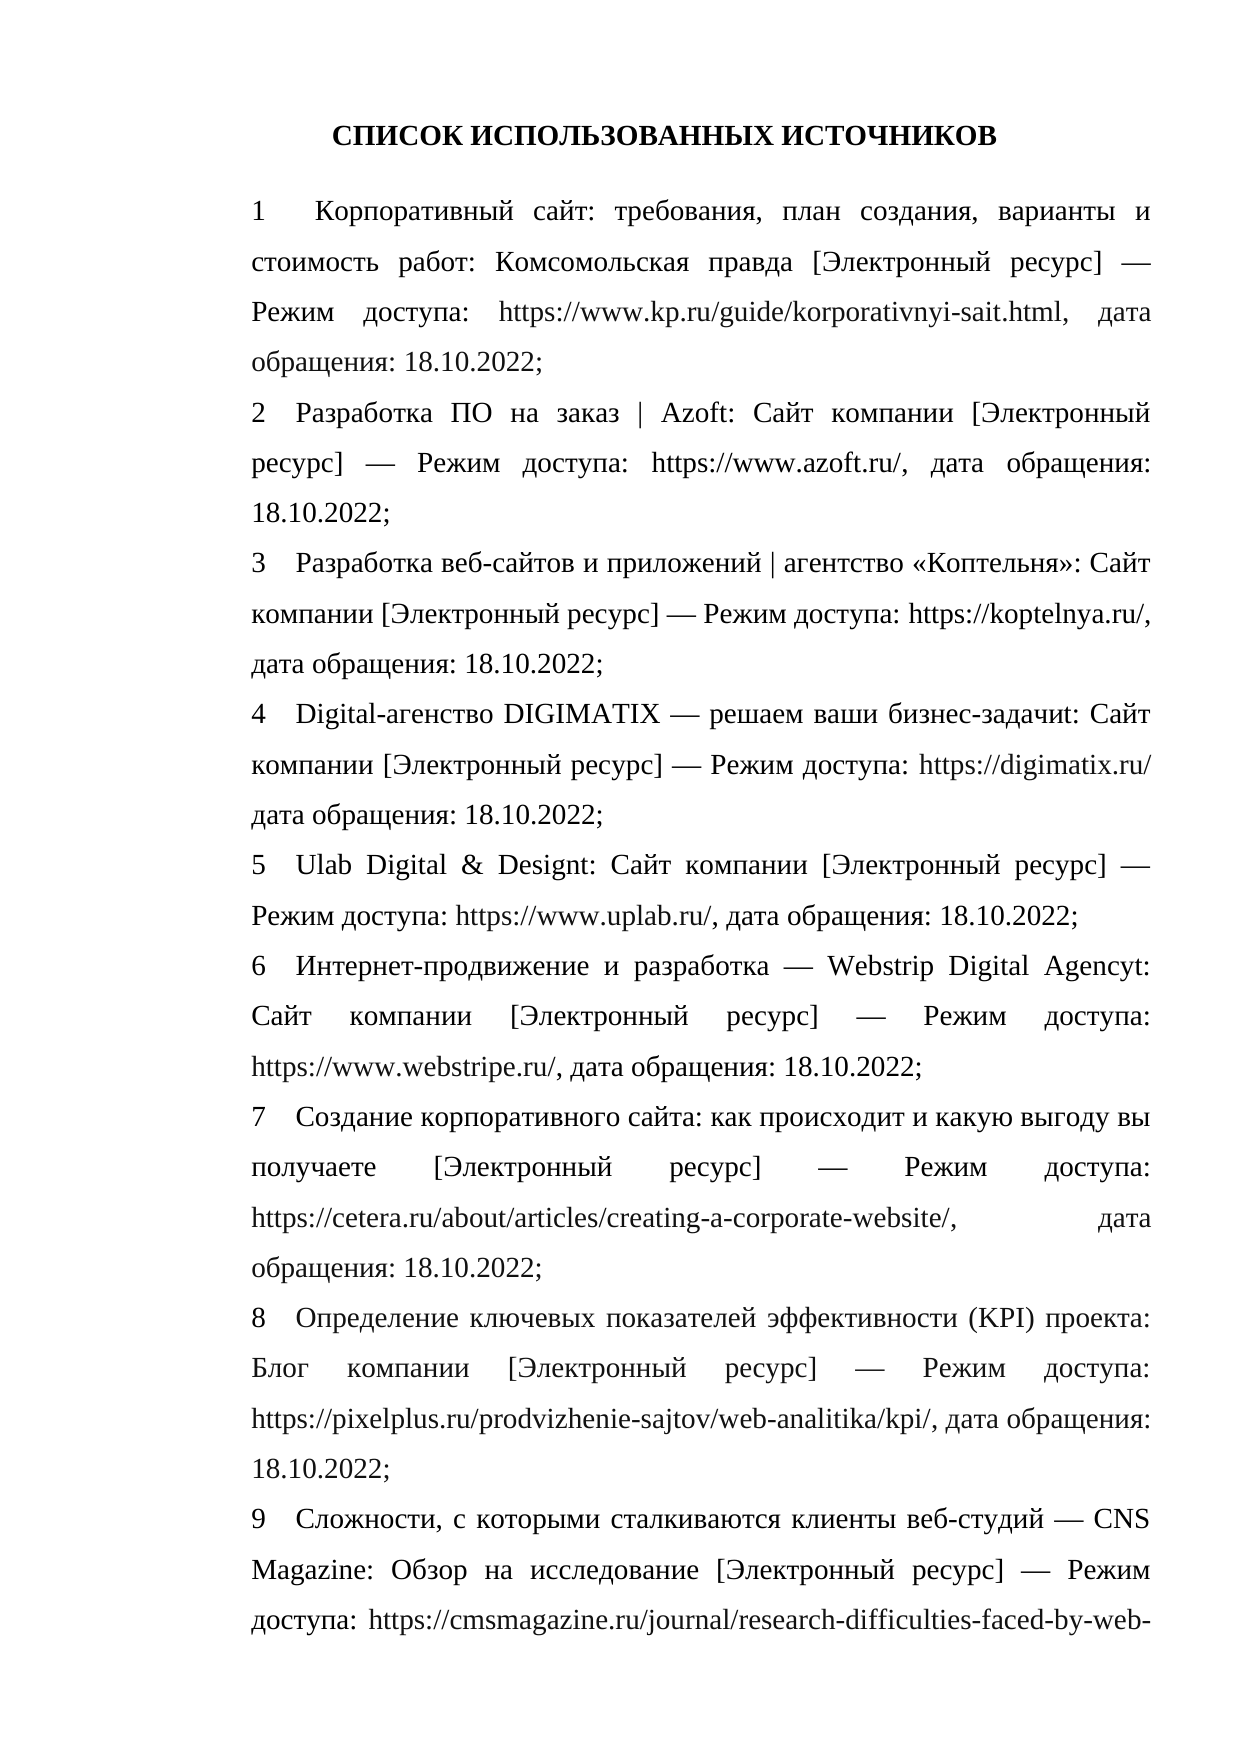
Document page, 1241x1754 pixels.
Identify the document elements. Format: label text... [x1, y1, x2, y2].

list Интернет-продвижение и разработка — Webstrip Digital Agencyt: Сайт компании [Электронный ресурс] — Режим доступа: https://www.webstripe.ru/, дата обращения: 18.10.2022; [251, 948, 1151, 1082]
list Корпоративный сайт: требования, план создания, варианты и стоимость работ: Комсомольская правда [Электронный ресурс] — Режим доступа: https://www.kp.ru/guide/korporativnyi-sait.html, дата обращения: 18.10.2022; [251, 193, 1151, 378]
list Определение ключевых показателей эффективности (KPI) проекта: Блог компании [Электронный ресурс] — Режим доступа: https://pixelplus.ru/prodvizhenie-sajtov/web-analitika/kpi/, дата обращения: 18.10.2022; [251, 1300, 1151, 1485]
list Сложности, с которыми сталкиваются клиенты веб-студий — CNS Magazine: Обзор на исследование [Электронный ресурс] — Режим доступа: https://cmsmagazine.ru/journal/research-difficulties-faced-by-web- [251, 1502, 1151, 1636]
list Digital-агенство DIGIMATIX — решаем ваши бизнес-задачиt: Сайт компании [Электронный ресурс] — Режим доступа: https://digimatix.ru/ дата обращения: 18.10.2022; [251, 697, 1151, 831]
list Разработка ПО на заказ | Azoft: Сайт компании [Электронный ресурс] — Режим доступа: https://www.azoft.ru/, дата обращения: 18.10.2022; [251, 395, 1151, 529]
subtitle СПИСОК ИСПОЛЬЗОВАННЫХ ИСТОЧНИКОВ [177, 118, 1152, 152]
list Создание корпоративного сайта: как происходит и какую выгоду вы получаете [Электронный ресурс] — Режим доступа: https://cetera.ru/about/articles/creating-a-corporate-website/, дата обращения: 18.10.2022; [251, 1099, 1151, 1283]
list Ulab Digital & Designt: Сайт компании [Электронный ресурс] — Режим доступа: https://www.uplab.ru/, дата обращения: 18.10.2022; [251, 847, 1151, 931]
list Разработка веб-сайтов и приложений | агентство «Коптельня»: Сайт компании [Электронный ресурс] — Режим доступа: https://koptelnya.ru/, дата обращения: 18.10.2022; [251, 546, 1151, 680]
